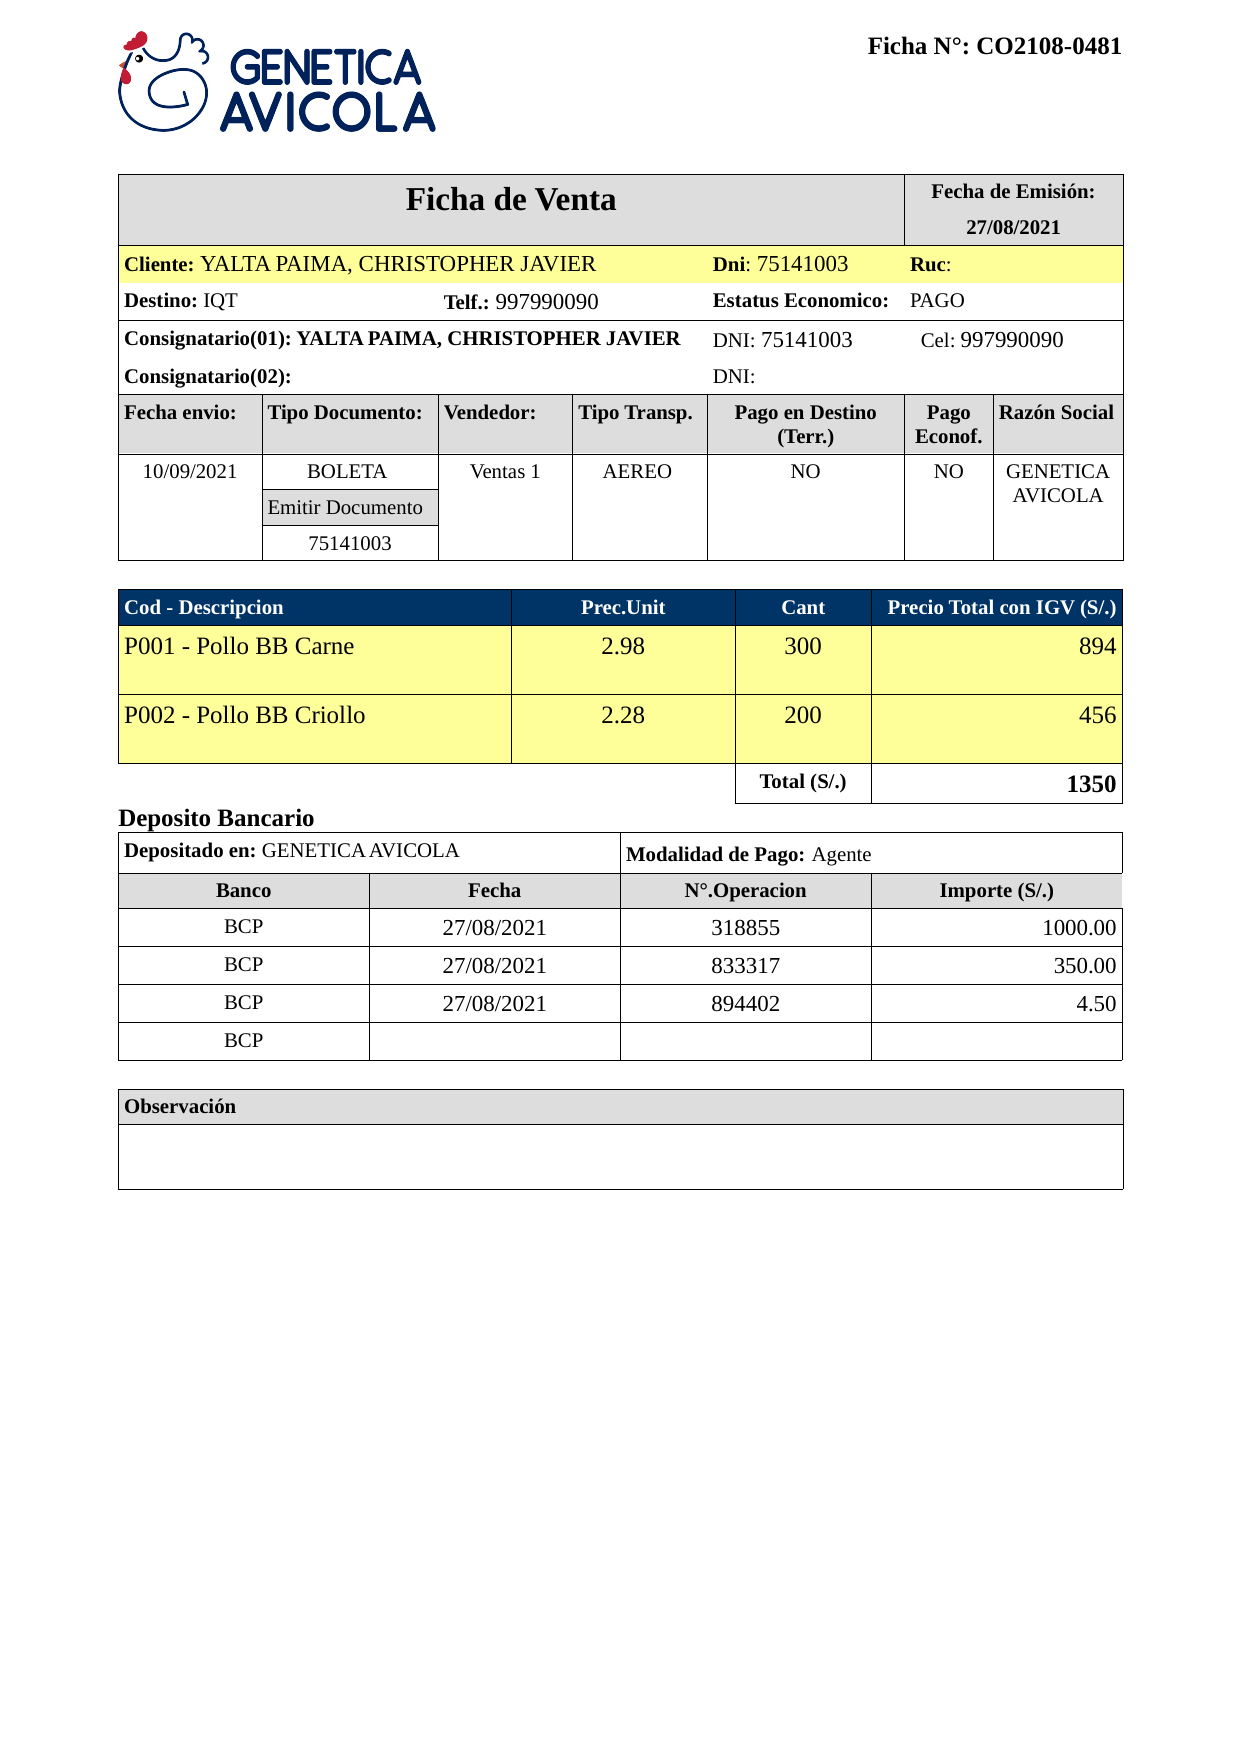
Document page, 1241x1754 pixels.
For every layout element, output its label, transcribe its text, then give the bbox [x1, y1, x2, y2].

table_header Precio Total con IGV (S/.) [872, 590, 1122, 625]
table_cell Fecha [370, 874, 620, 908]
table_cell 350.00 [872, 947, 1122, 984]
table_cell 833317 [621, 947, 871, 984]
table_cell Cliente: YALTA PAIMA, CHRISTOPHER JAVIER [119, 246, 707, 283]
table_cell 200 [736, 695, 871, 763]
table_cell Tipo Transp. [573, 395, 707, 453]
table_cell Estatus Economico: [707, 283, 904, 320]
table_cell Emitir Documento [263, 490, 438, 525]
table_cell 318855 [621, 909, 871, 946]
table_cell [511, 764, 735, 803]
table_cell [872, 1023, 1122, 1060]
table_cell Total (S/.) [736, 764, 871, 803]
table_cell 2.98 [512, 626, 735, 694]
table_cell [119, 1125, 1123, 1189]
table_header Modalidad de Pago: Agente [621, 833, 1122, 872]
table_cell GENETICA AVICOLA [994, 455, 1123, 560]
table_cell Importe (S/.) [872, 874, 1122, 908]
table_cell N°.Operacion [621, 874, 871, 908]
table_cell PAGO [904, 283, 1123, 320]
table_cell NO [708, 455, 904, 560]
table_cell Consignatario(02): [119, 358, 707, 394]
table_cell [370, 1023, 620, 1060]
table_header Cod - Descripcion [119, 590, 511, 625]
table_cell Ventas 1 [439, 455, 572, 560]
table_cell Tipo Documento: [263, 395, 438, 453]
table_cell BCP [119, 909, 369, 946]
table_cell 300 [736, 626, 871, 694]
table_cell 27/08/2021 [370, 909, 620, 946]
table_cell 4.50 [872, 985, 1122, 1022]
table_cell BCP [119, 985, 369, 1022]
table_cell Cel: 997990090 [915, 321, 1123, 358]
table_cell [621, 1023, 871, 1060]
table_cell Destino: IQT [119, 283, 438, 320]
table_cell Dni: 75141003 [707, 246, 904, 283]
table_header Cant [736, 590, 871, 625]
table_header Fecha de Emisión: [905, 175, 1123, 209]
picture [118, 31, 436, 132]
table_cell AEREO [573, 455, 707, 560]
table_cell BOLETA [263, 455, 438, 489]
table_cell 456 [872, 695, 1122, 763]
table_cell Vendedor: [439, 395, 572, 453]
table_cell Consignatario(01): YALTA PAIMA, CHRISTOPHER JAVIER [119, 321, 707, 358]
table_cell Pago en Destino (Terr.) [708, 395, 904, 453]
text Deposito Bancario [118, 803, 1122, 832]
table_cell 894 [872, 626, 1122, 694]
table_header Ficha de Venta [119, 175, 904, 245]
table_header Prec.Unit [512, 590, 735, 625]
table_header Depositado en: GENETICA AVICOLA [119, 833, 620, 872]
table_cell 75141003 [263, 526, 438, 560]
table_cell P001 - Pollo BB Carne [119, 626, 511, 694]
table_cell P002 - Pollo BB Criollo [119, 695, 511, 763]
table_cell DNI: [707, 358, 1123, 394]
table_cell Razón Social [994, 395, 1123, 453]
table_cell NO [905, 455, 993, 560]
table_cell 27/08/2021 [370, 985, 620, 1022]
table_header Observación [119, 1090, 1123, 1124]
table_cell Telf.: 997990090 [438, 283, 707, 320]
table_cell DNI: 75141003 [707, 321, 915, 358]
table_cell 27/08/2021 [905, 209, 1123, 245]
table_cell 10/09/2021 [119, 455, 262, 560]
table_cell 1000.00 [872, 909, 1122, 946]
table_cell 27/08/2021 [370, 947, 620, 984]
table_cell 2.28 [512, 695, 735, 763]
table_cell Pago Econof. [905, 395, 993, 453]
table_cell 1350 [872, 764, 1122, 803]
table_cell BCP [119, 1023, 369, 1060]
table_cell 894402 [621, 985, 871, 1022]
table_cell Fecha envio: [119, 395, 262, 453]
table_cell Banco [119, 874, 369, 908]
table_cell BCP [119, 947, 369, 984]
table_cell Ruc: [904, 246, 1123, 283]
table_cell [118, 764, 511, 803]
